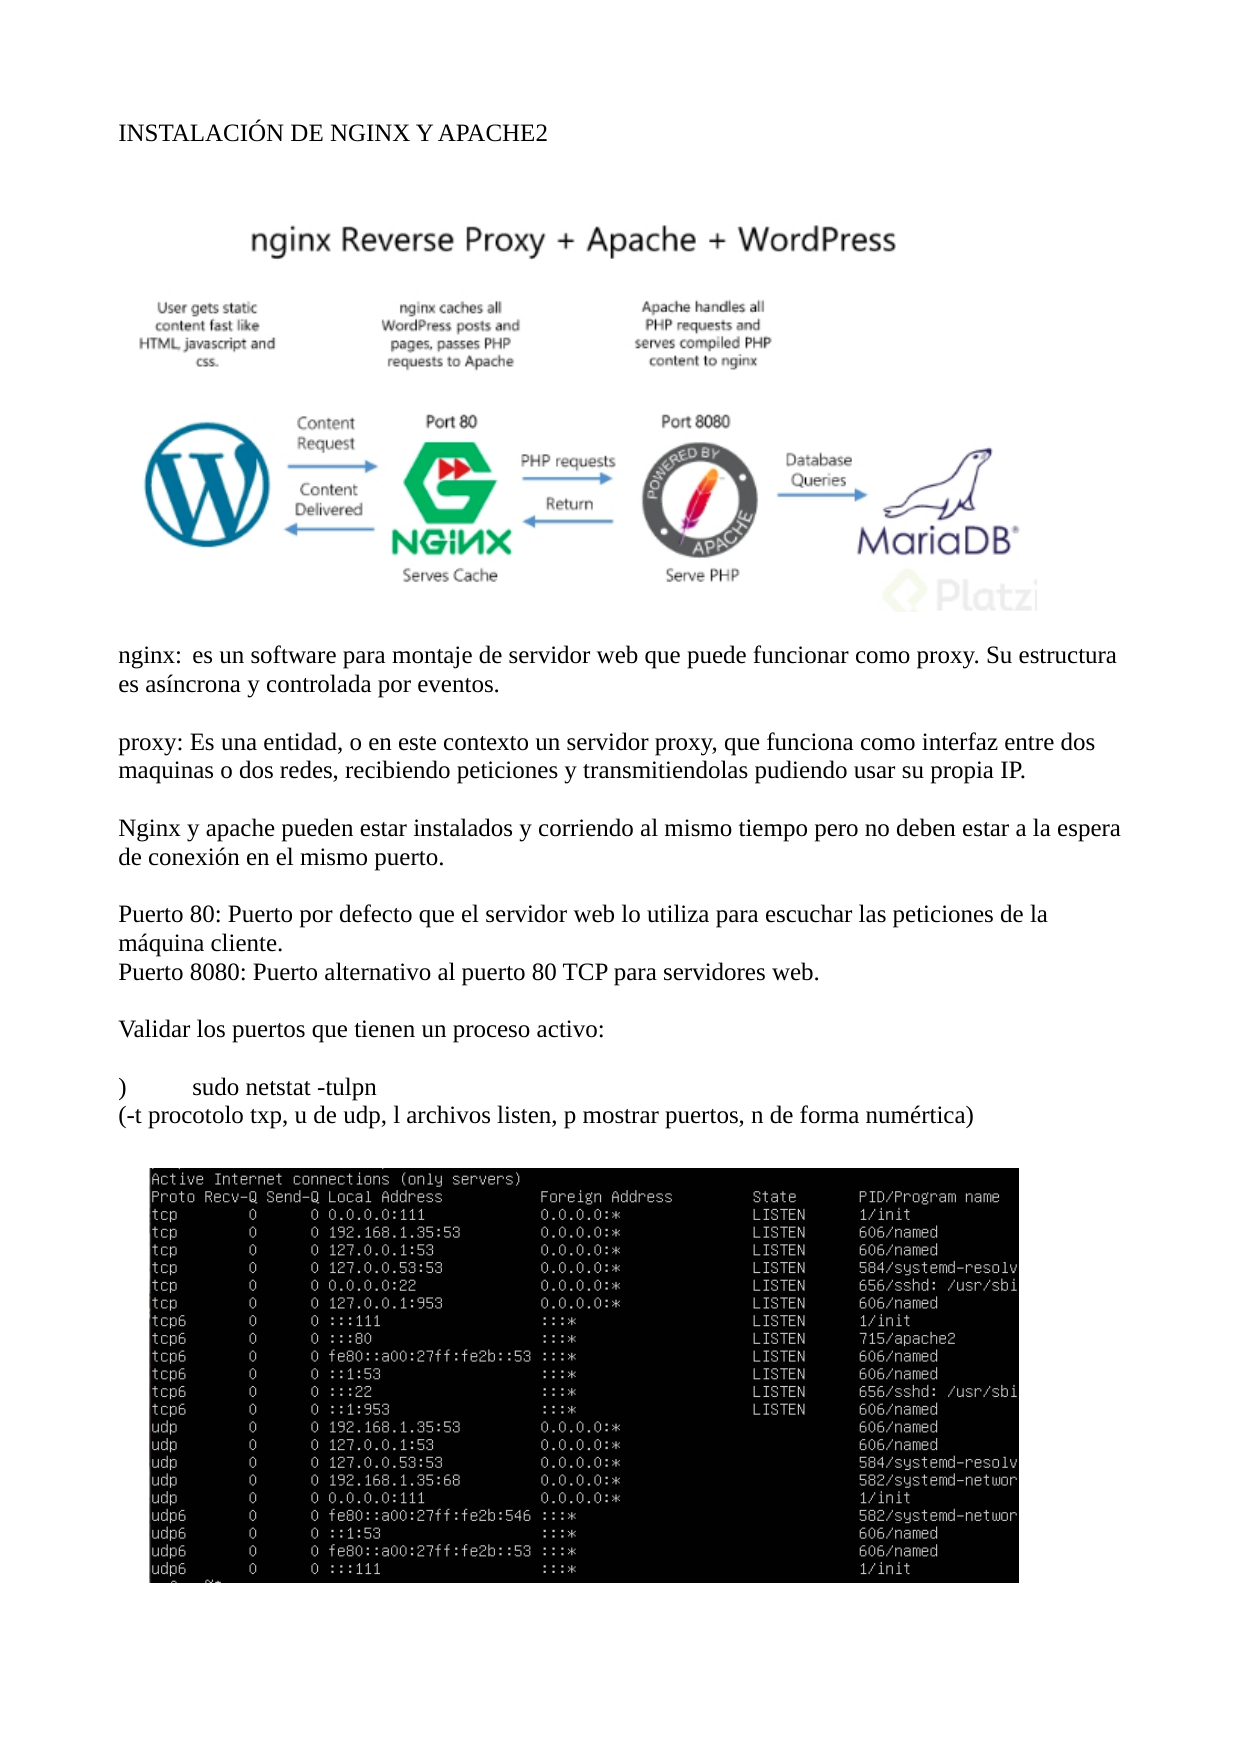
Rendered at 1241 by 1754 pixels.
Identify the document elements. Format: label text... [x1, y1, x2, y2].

text Nginx y apache pueden estar instalados y corriendo al mismo tiempo pero no deben estar a la espera de conexión en el mismo puerto. [118, 813, 1122, 870]
text INSTALACIÓN DE NGINX Y APACHE2 [118, 118, 1122, 147]
text Validar los puertos que tienen un proceso activo: [118, 1014, 1122, 1043]
picture [115, 180, 1038, 612]
text (-t procotolo txp, u de udp, l archivos listen, p mostrar puertos, n de forma numértica) [118, 1100, 1122, 1129]
text nginx: es un software para montaje de servidor web que puede funcionar como proxy. Su estructura es asíncrona y controlada por eventos. [118, 640, 1122, 698]
text Puerto 8080: Puerto alternativo al puerto 80 TCP para servidores web. [118, 957, 1122, 985]
text proxy: Es una entidad, o en este contexto un servidor proxy, que funciona como interfaz entre dos maquinas o dos redes, recibiendo peticiones y transmitiendolas pudiendo usar su propia IP. [118, 727, 1122, 784]
picture [149, 1168, 1019, 1583]
text Puerto 80: Puerto por defecto que el servidor web lo utiliza para escuchar las peticiones de la máquina cliente. [118, 899, 1122, 957]
text ) sudo netstat -tulpn [118, 1072, 1122, 1100]
